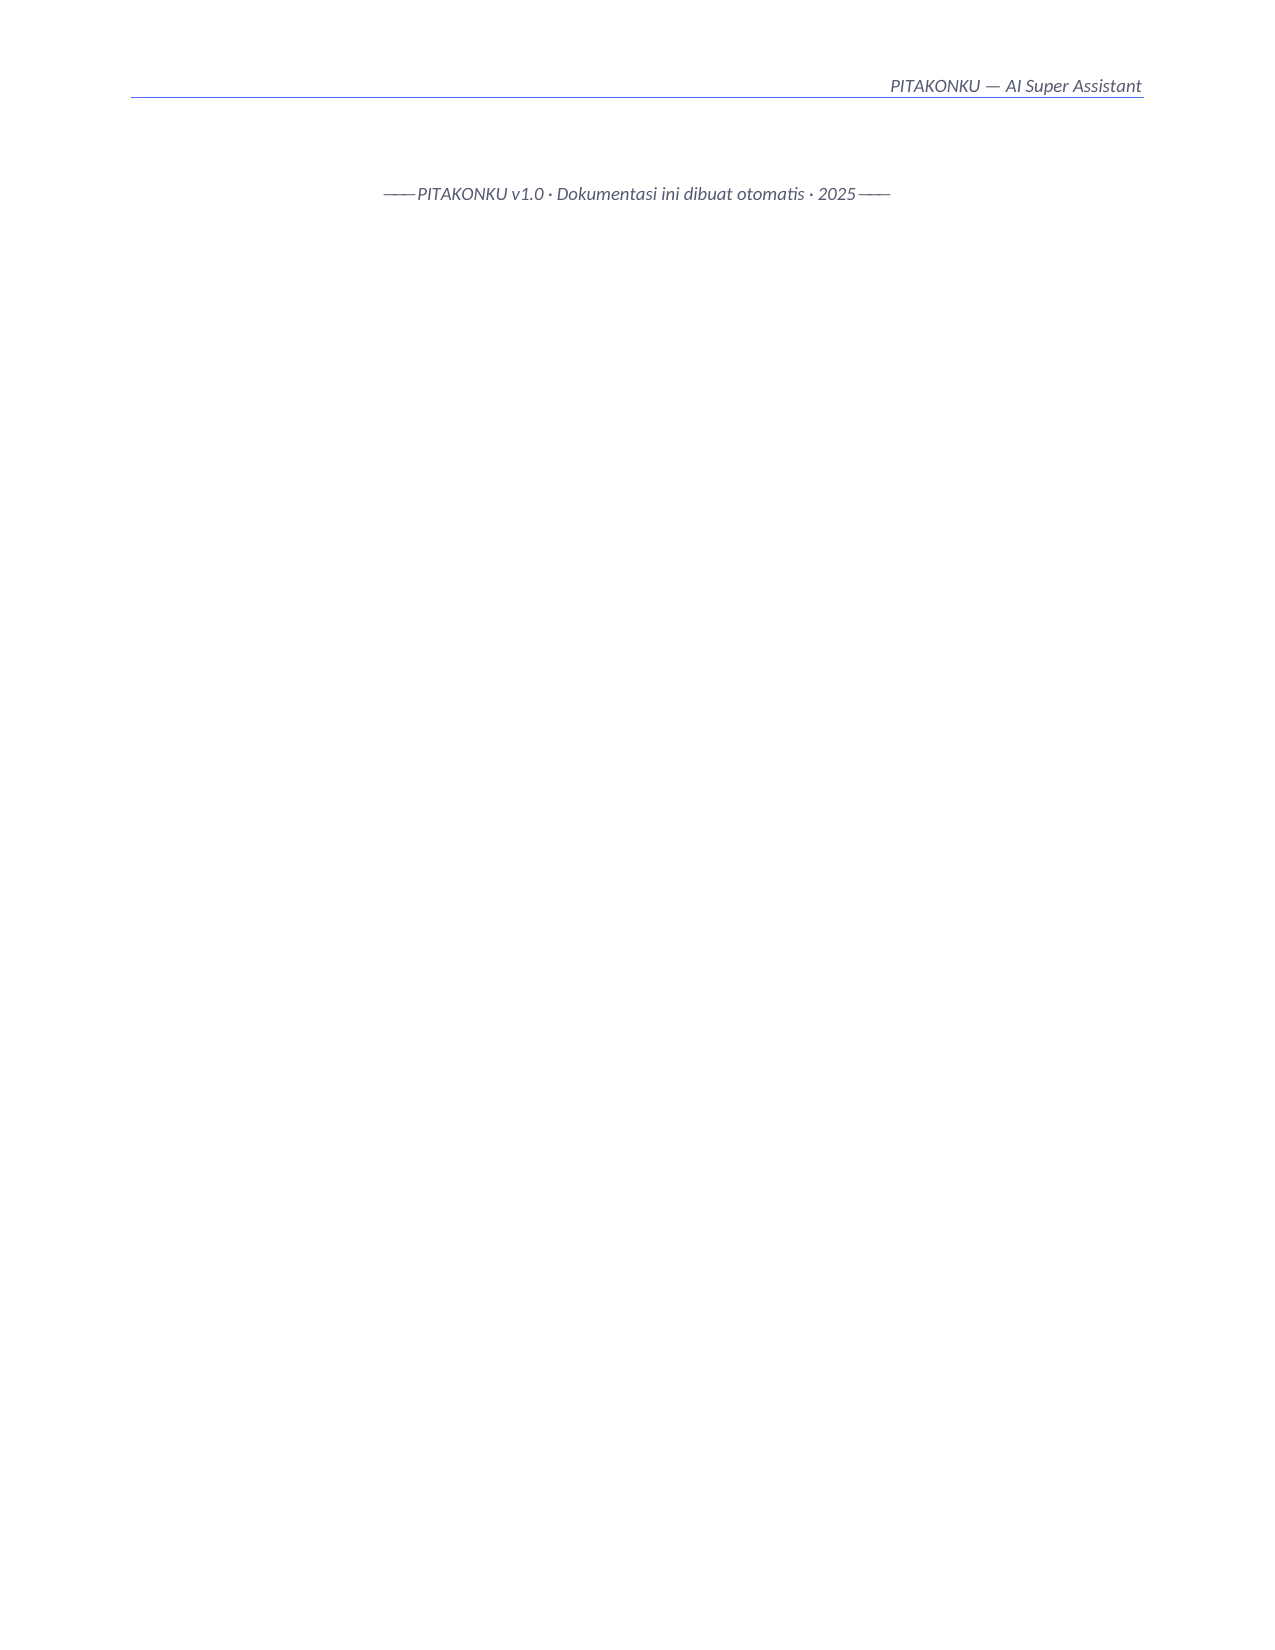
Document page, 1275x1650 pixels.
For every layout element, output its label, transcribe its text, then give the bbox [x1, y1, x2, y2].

text ─── PITAKONKU v1.0 · Dokumentasi ini dibuat otomatis · 2025 ─── [131, 182, 1144, 205]
